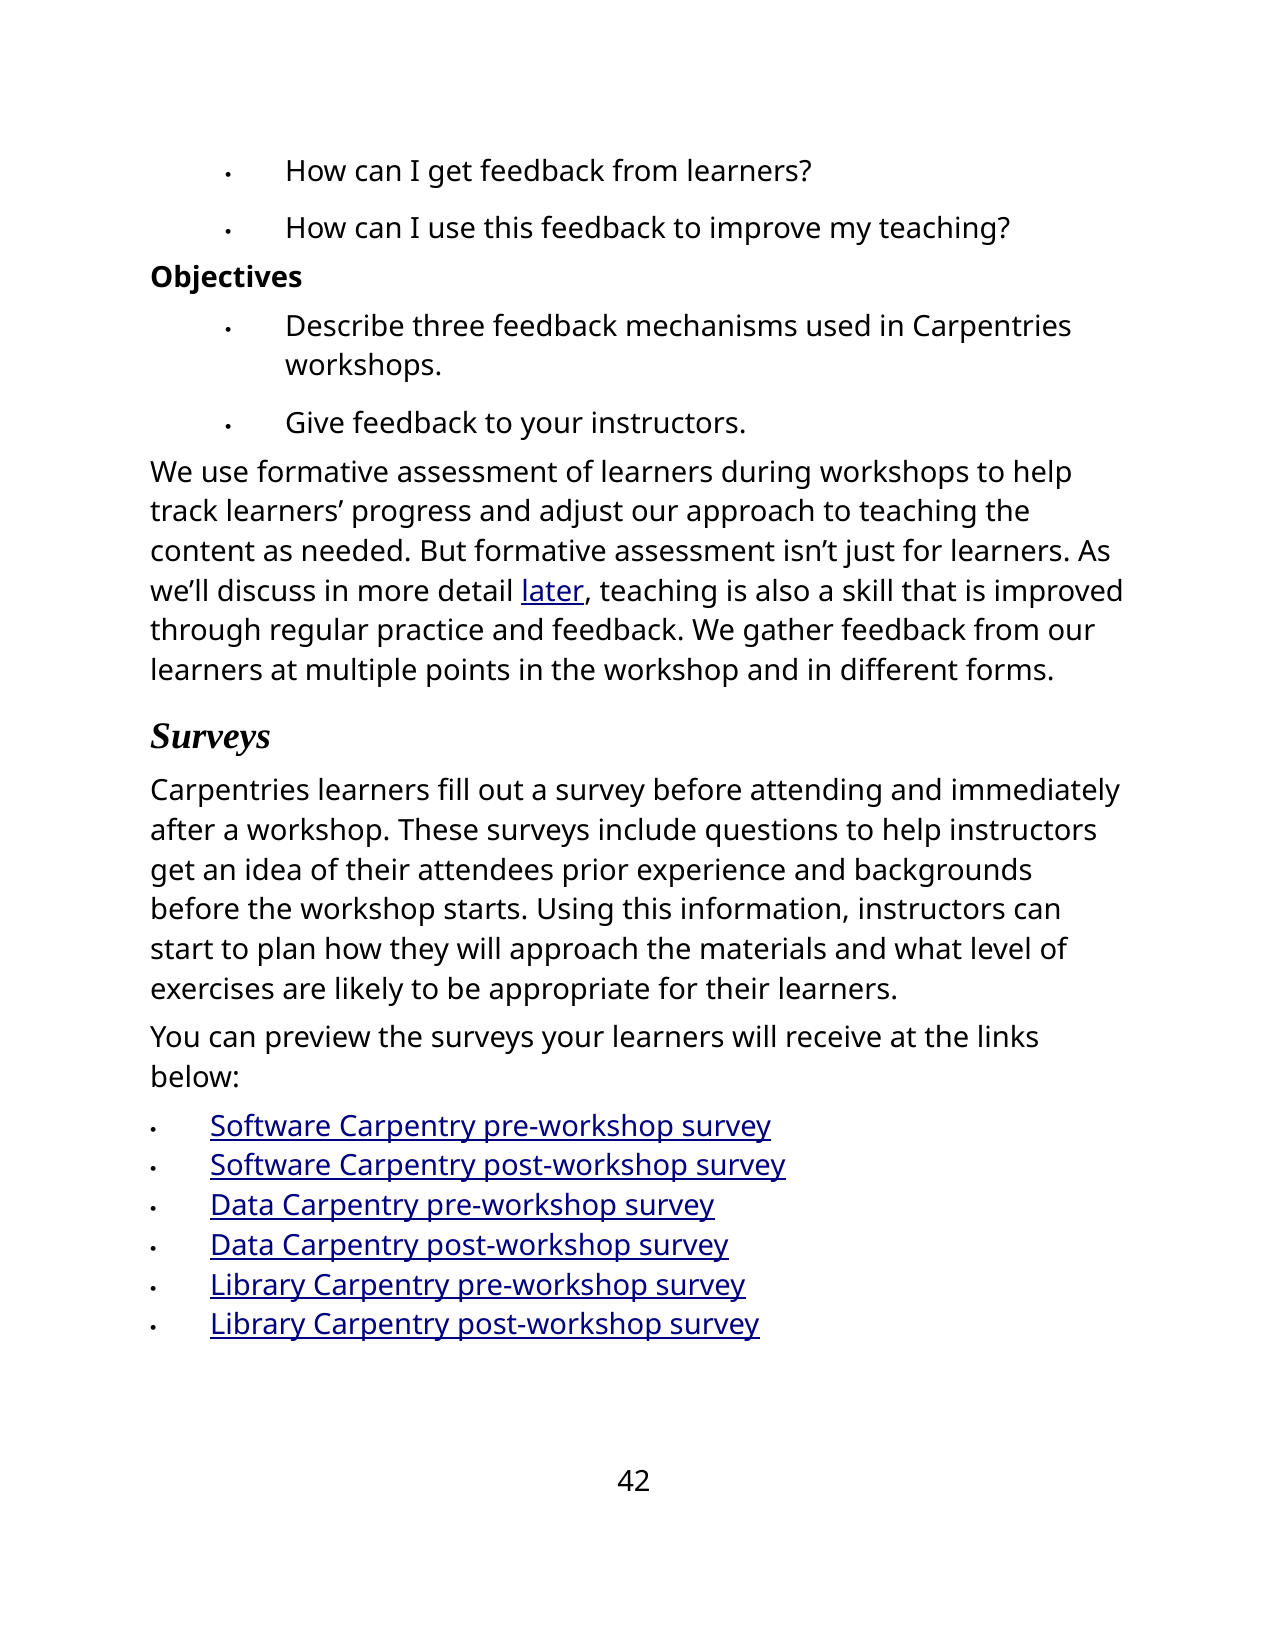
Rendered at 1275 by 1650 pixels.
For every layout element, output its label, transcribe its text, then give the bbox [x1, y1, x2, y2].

list Library Carpentry post-workshop survey [150, 1303, 1125, 1343]
list Software Carpentry post-workshop survey [150, 1145, 1125, 1184]
text You can preview the surveys your learners will receive at the links below: [150, 1017, 1125, 1096]
list Library Carpentry pre-workshop survey [150, 1264, 1125, 1303]
text Carpentries learners fill out a survey before attending and immediately after a workshop. These surveys include questions to help instructors get an idea of their attendees prior experience and backgrounds before the workshop starts. Using this information, instructors can start to plan how they will approach the materials and what level of exercises are likely to be appropriate for their learners. [150, 769, 1125, 1008]
text We use formative assessment of learners during workshops to help track learners’ progress and adjust our approach to teaching the content as needed. But formative assessment isn’t just for learners. As we’ll discuss in more detail later, teaching is also a skill that is improved through regular practice and feedback. We gather feedback from our learners at multiple points in the workshop and in different forms. [150, 451, 1125, 689]
list How can I get feedback from learners? [225, 150, 1125, 190]
list How can I use this feedback to improve my teaching? [225, 208, 1125, 247]
list Give feedback to your instructors. [225, 402, 1125, 442]
list Data Carpentry post-workshop survey [150, 1224, 1125, 1264]
text Objectives [150, 256, 1125, 296]
list Describe three feedback mechanisms used in Carpentries workshops. [225, 305, 1125, 384]
subtitle Surveys [150, 714, 1125, 757]
list Software Carpentry pre-workshop survey [150, 1105, 1125, 1145]
list Data Carpentry pre-workshop survey [150, 1184, 1125, 1224]
